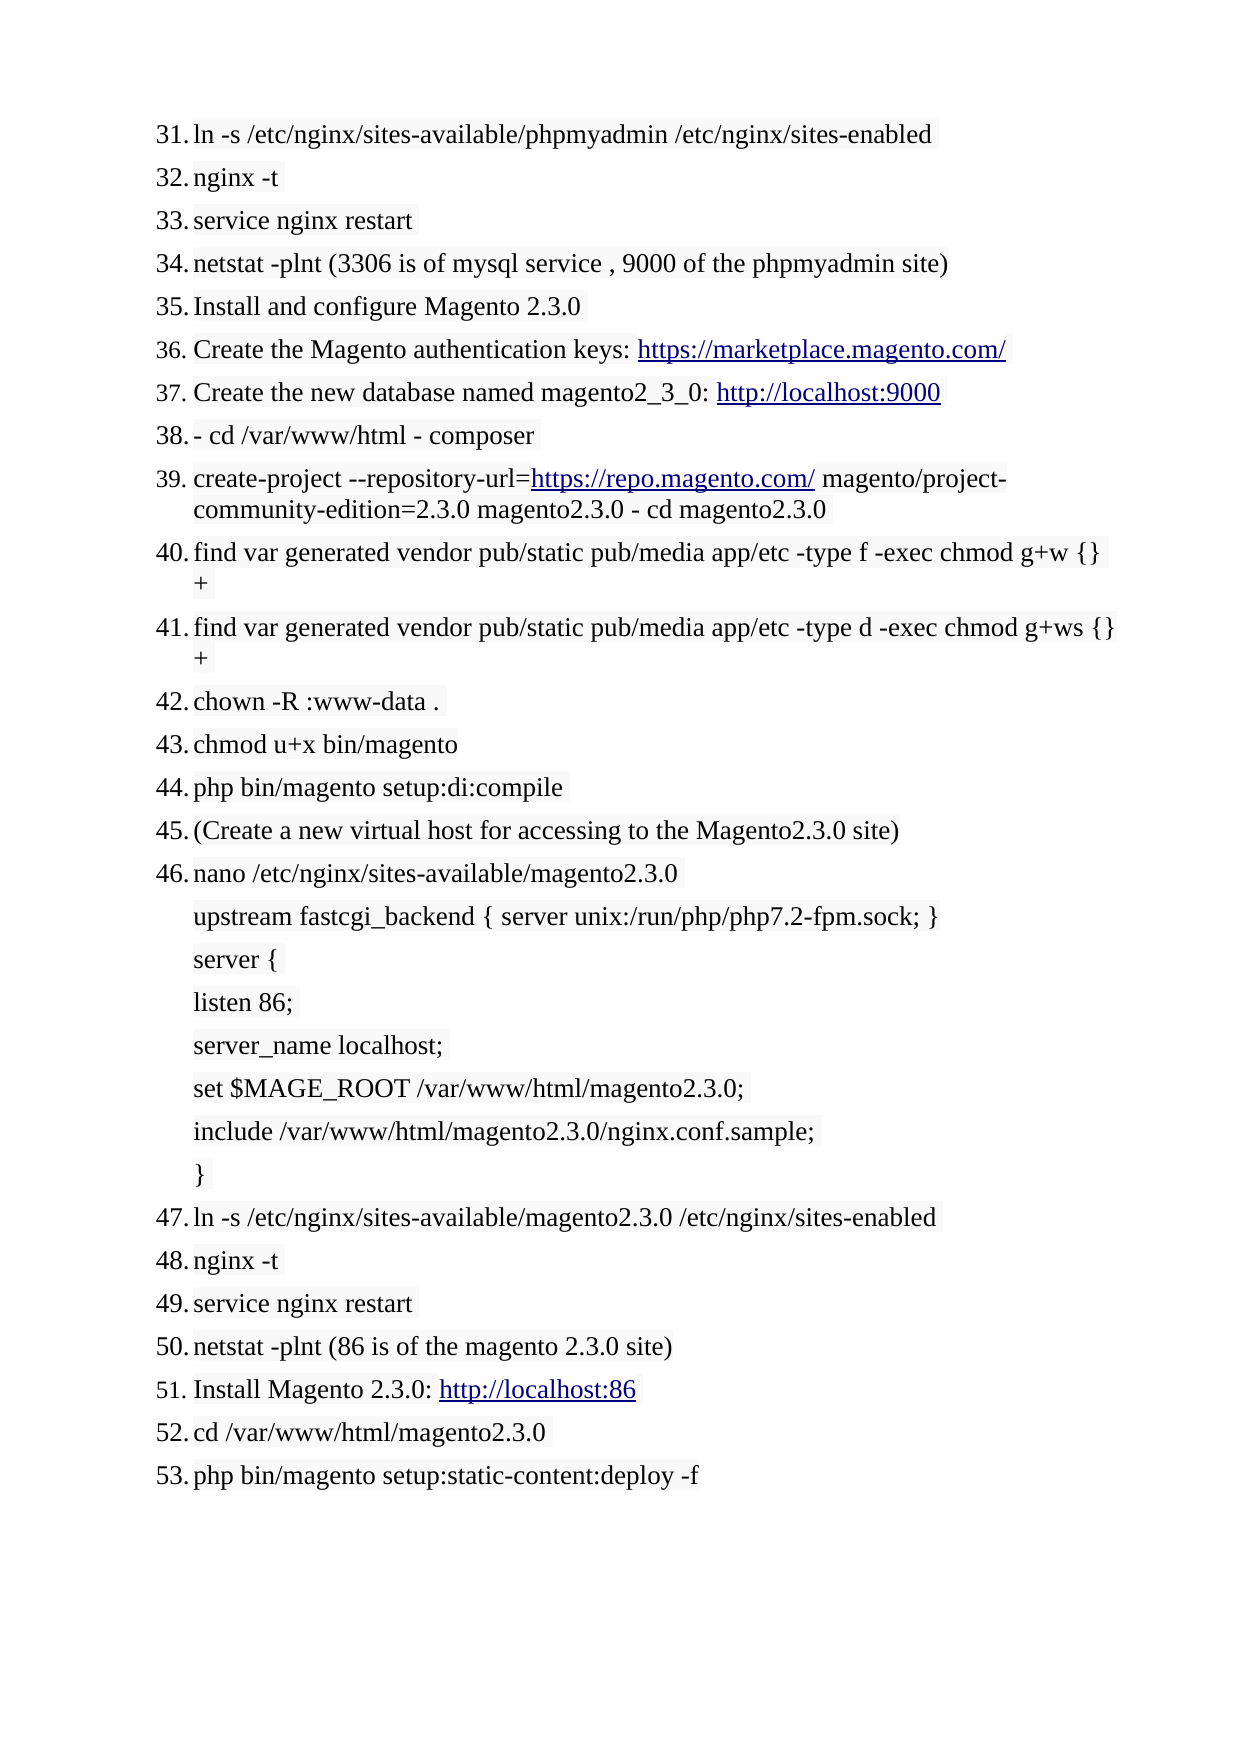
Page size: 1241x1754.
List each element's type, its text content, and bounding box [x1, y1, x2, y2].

list Create the Magento authentication keys: https://marketplace.magento.com/ [156, 333, 1122, 364]
list server_name localhost; [156, 1029, 1122, 1060]
list netstat -plnt (86 is of the magento 2.3.0 site) [156, 1330, 1122, 1361]
list } [156, 1158, 1122, 1189]
list include /var/www/html/magento2.3.0/nginx.conf.sample; [156, 1115, 1122, 1146]
list service nginx restart [156, 1287, 1122, 1318]
list find var generated vendor pub/static pub/media app/etc -type f -exec chmod g+w {} + [156, 536, 1122, 599]
list create-project --repository-url=https://repo.magento.com/ magento/project-community-edition=2.3.0 magento2.3.0 - cd magento2.3.0 [156, 462, 1122, 524]
list cd /var/www/html/magento2.3.0 [156, 1416, 1122, 1447]
list set $MAGE_ROOT /var/www/html/magento2.3.0; [156, 1072, 1122, 1103]
list Install Magento 2.3.0: http://localhost:86 [156, 1373, 1122, 1404]
list php bin/magento setup:static-content:deploy -f [156, 1459, 1122, 1490]
list service nginx restart [156, 204, 1122, 235]
list server { [156, 943, 1122, 974]
list php bin/magento setup:di:compile [156, 771, 1122, 802]
list chmod u+x bin/magento [156, 728, 1122, 759]
list nginx -t [156, 161, 1122, 192]
list find var generated vendor pub/static pub/media app/etc -type d -exec chmod g+ws {} + [156, 611, 1122, 673]
list (Create a new virtual host for accessing to the Magento2.3.0 site) [156, 814, 1122, 845]
list nano /etc/nginx/sites-available/magento2.3.0 [156, 857, 1122, 888]
list ln -s /etc/nginx/sites-available/magento2.3.0 /etc/nginx/sites-enabled [156, 1201, 1122, 1232]
list - cd /var/www/html - composer [156, 419, 1122, 450]
list chown -R :www-data . [156, 685, 1122, 716]
list upstream fastcgi_backend { server unix:/run/php/php7.2-fpm.sock; } [156, 900, 1122, 931]
list netstat -plnt (3306 is of mysql service , 9000 of the phpmyadmin site) [156, 247, 1122, 278]
list nginx -t [156, 1244, 1122, 1275]
list ln -s /etc/nginx/sites-available/phpmyadmin /etc/nginx/sites-enabled [156, 118, 1122, 149]
list Create the new database named magento2_3_0: http://localhost:9000 [156, 376, 1122, 407]
list listen 86; [156, 986, 1122, 1017]
list Install and configure Magento 2.3.0 [156, 290, 1122, 321]
